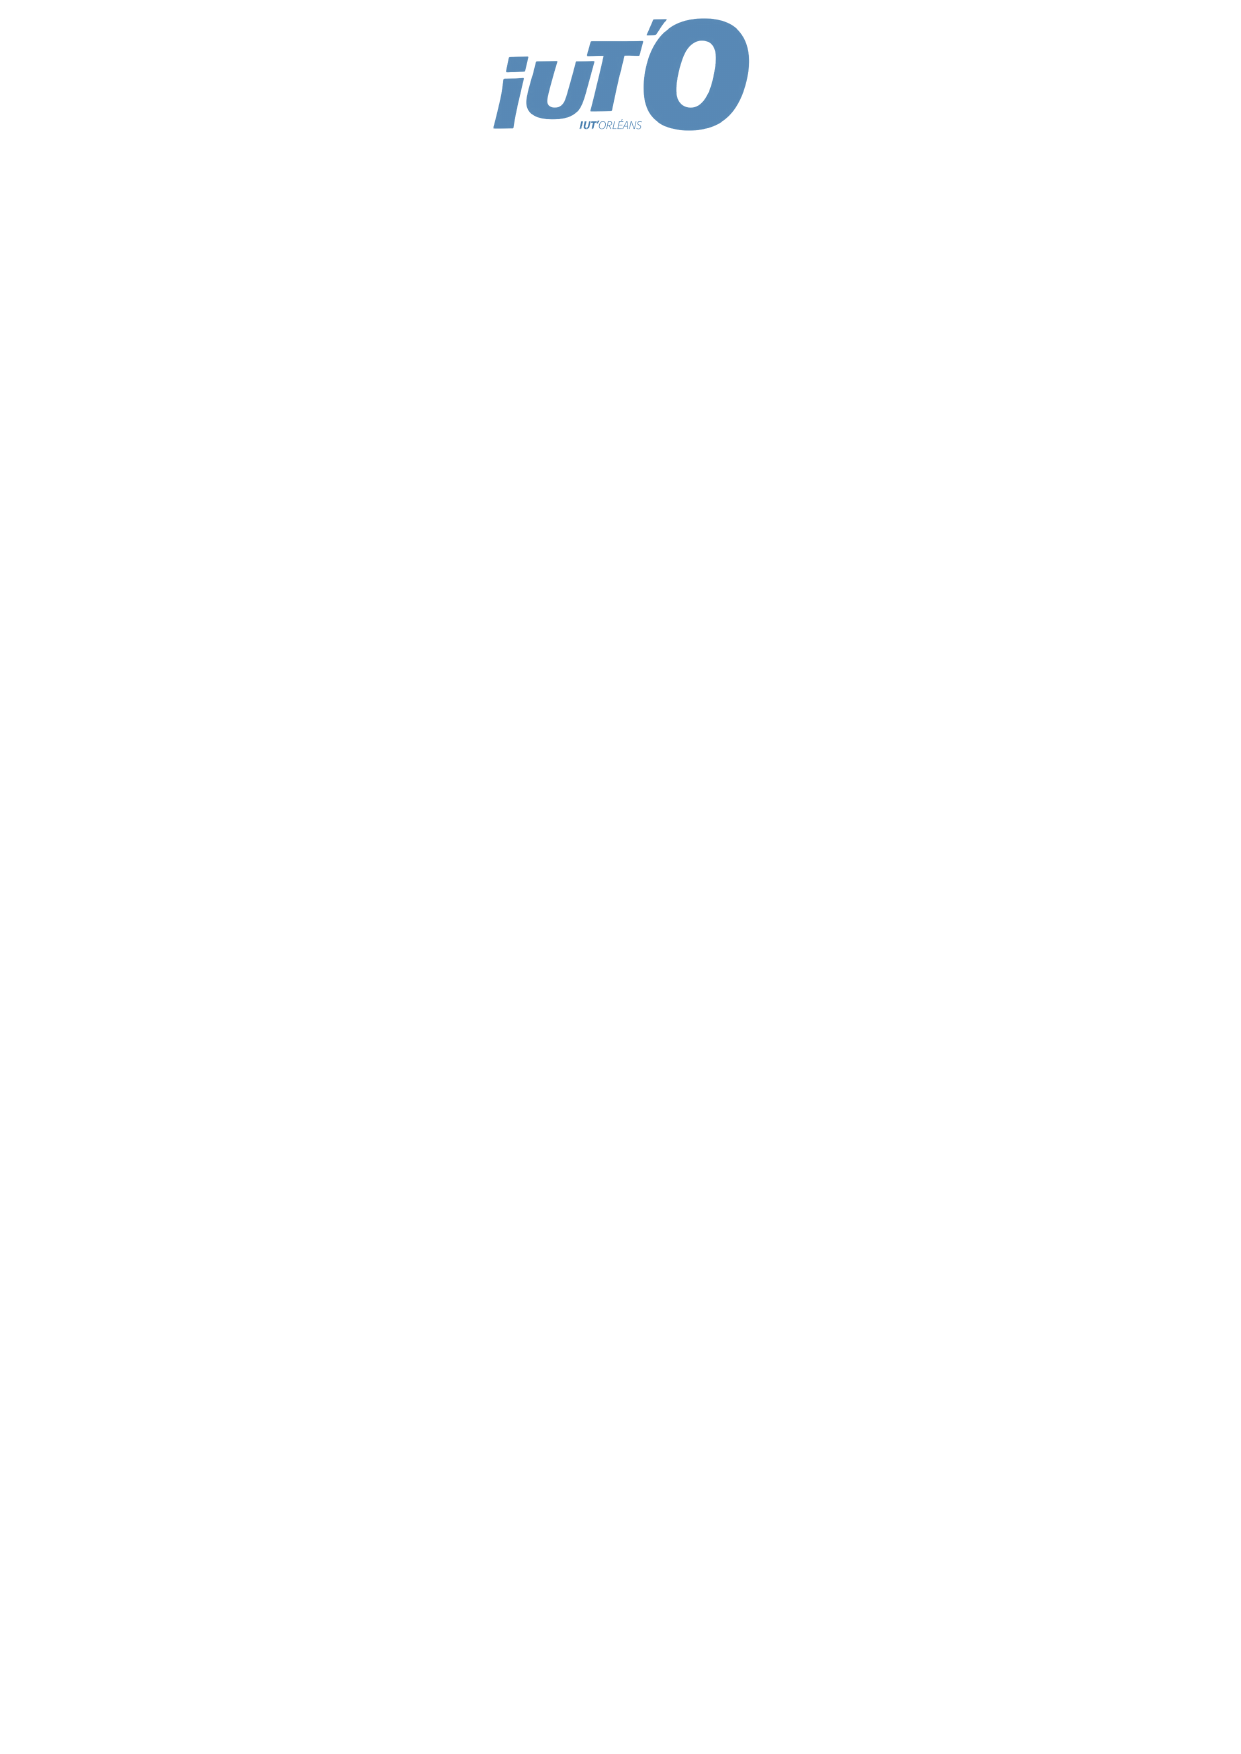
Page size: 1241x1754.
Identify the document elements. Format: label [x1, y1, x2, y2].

picture [488, 0, 752, 152]
